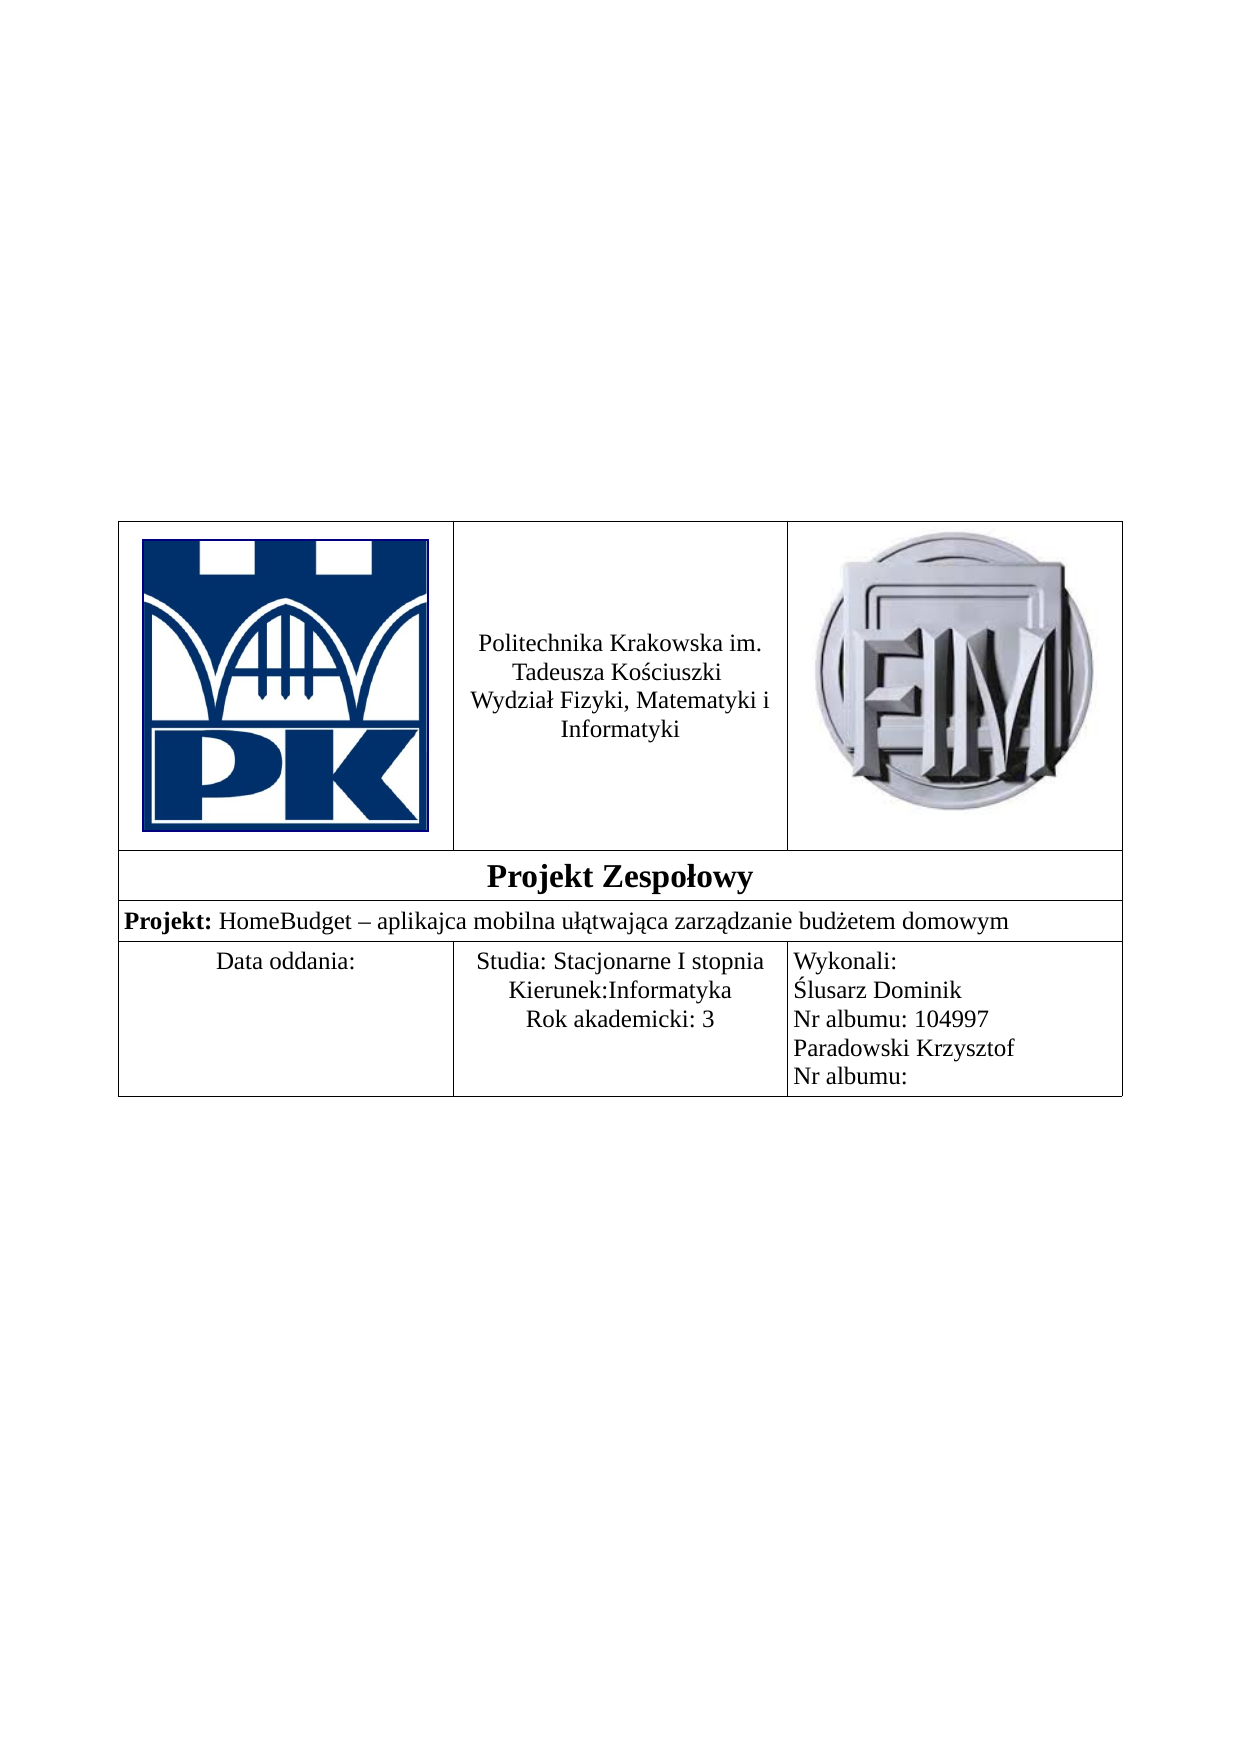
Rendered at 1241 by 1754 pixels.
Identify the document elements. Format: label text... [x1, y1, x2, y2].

picture [810, 526, 1100, 816]
table_header Politechnika Krakowska im. Tadeusza Kościuszki Wydział Fizyki, Matematyki i Informatyki [454, 522, 787, 850]
table_header [788, 522, 1122, 850]
table_cell Wykonali: Ślusarz Dominik Nr albumu: 104997 Paradowski Krzysztof Nr albumu: [788, 942, 1122, 1096]
table_header [119, 522, 453, 850]
picture [144, 541, 427, 830]
table_cell Projekt Zespołowy [119, 851, 1122, 900]
table_cell Projekt: HomeBudget – aplikajca mobilna ułątwająca zarządzanie budżetem domowym [119, 901, 1122, 941]
table_cell Data oddania: [119, 942, 453, 1096]
table_cell Studia: Stacjonarne I stopnia Kierunek:Informatyka Rok akademicki: 3 [454, 942, 787, 1096]
